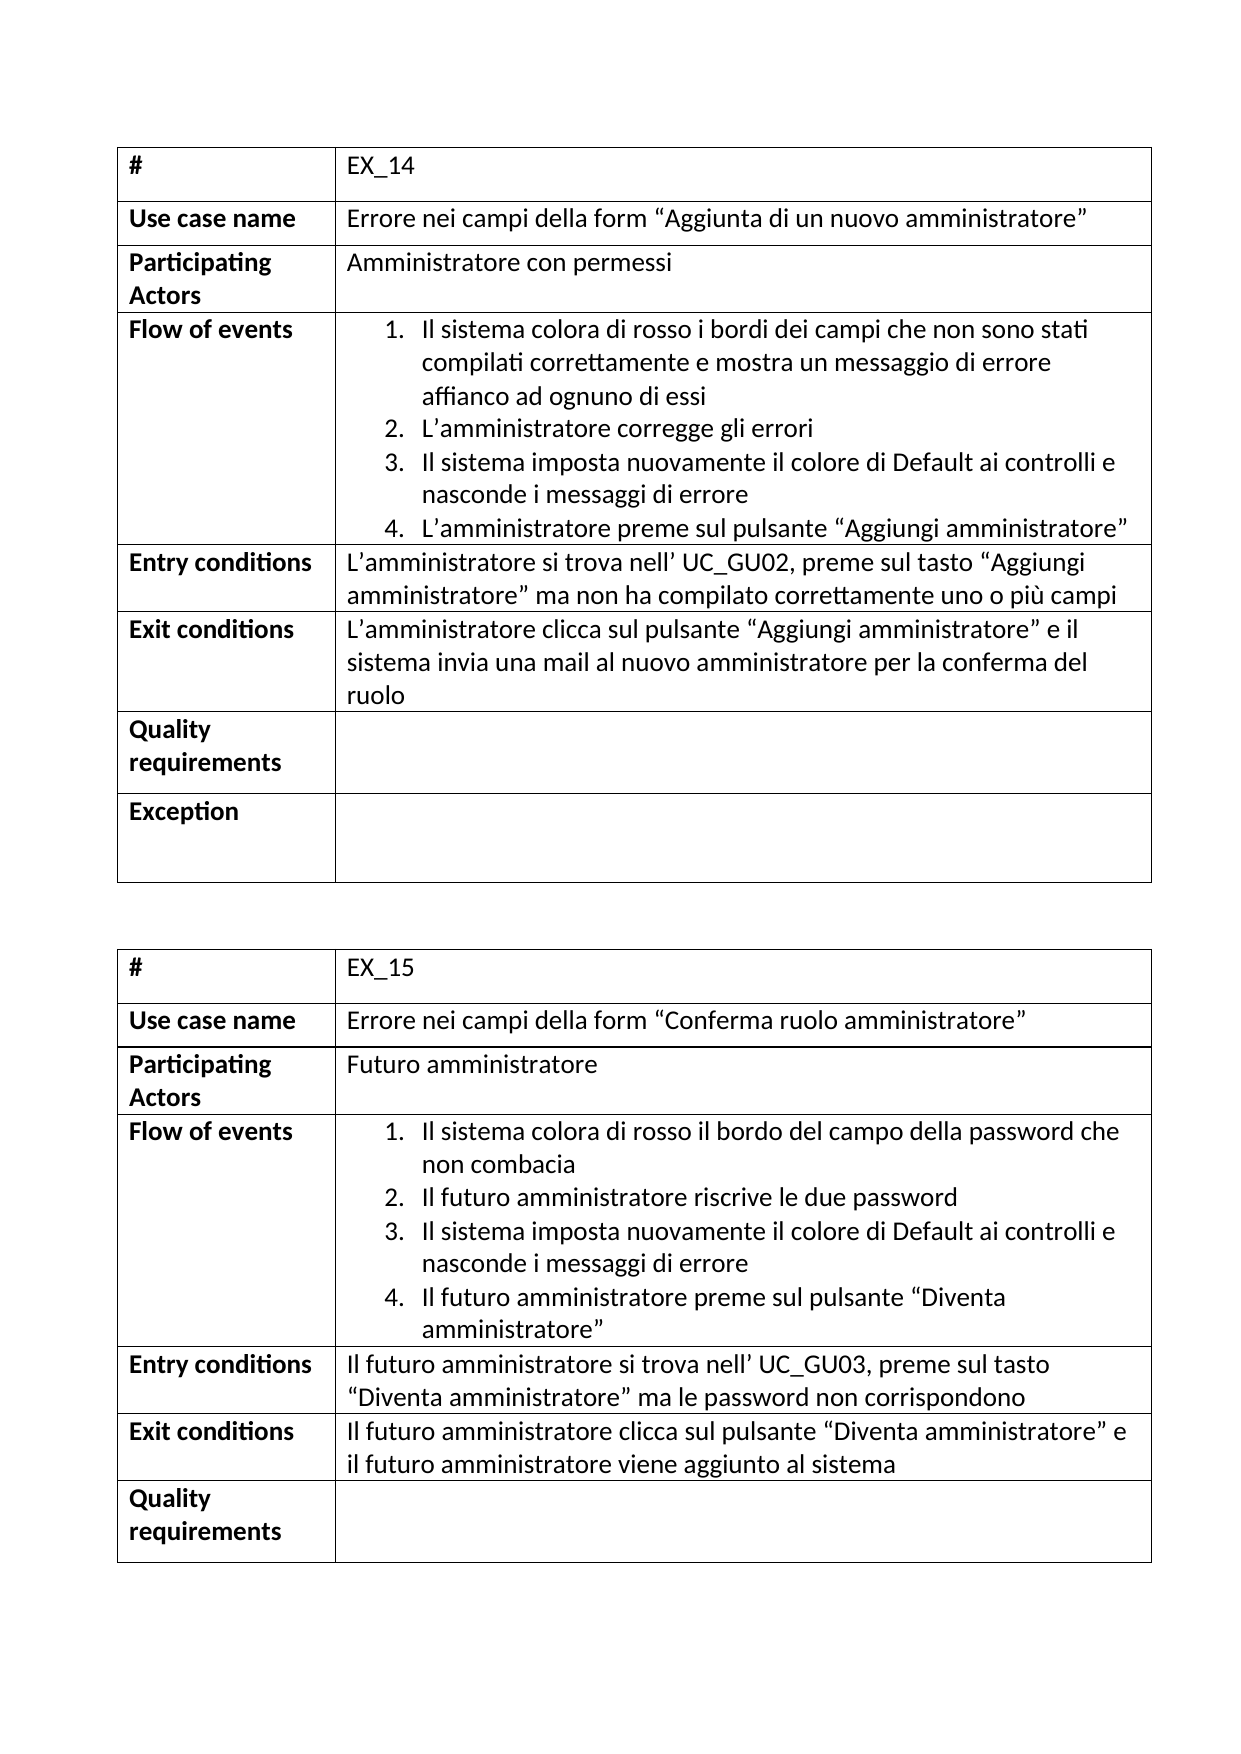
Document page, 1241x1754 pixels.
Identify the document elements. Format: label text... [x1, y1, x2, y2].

table_cell Il futuro amministratore clicca sul pulsante “Diventa amministratore” e il futuro amministratore viene aggiunto al sistema [336, 1414, 1151, 1480]
table_cell Flow of events [118, 1115, 335, 1346]
table_cell Exit conditions [118, 612, 335, 711]
table_cell Errore nei campi della form “Conferma ruolo amministratore” [336, 1004, 1151, 1046]
table_cell Exception [118, 794, 335, 882]
table_cell Il futuro amministratore si trova nell’ UC_GU03, preme sul tasto “Diventa amministratore” ma le password non corrispondono [336, 1347, 1151, 1413]
table_cell [336, 1481, 1151, 1562]
table_cell Il sistema colora di rosso i bordi dei campi che non sono stati compilati correttamente e mostra un messaggio di errore affianco ad ognuno di essi L’amministratore corregge gli errori Il sistema imposta nuovamente il colore di Default ai controlli e nasconde i messaggi di errore L’amministratore preme sul pulsante “Aggiungi amministratore” [336, 313, 1151, 544]
table_cell Use case name [118, 202, 335, 244]
table_cell Quality requirementsuq [118, 1481, 335, 1562]
table_cell Entry conditions [118, 1347, 335, 1413]
table_cell Quality requirementsuq [118, 712, 335, 793]
table_header EX_14 [336, 148, 1151, 201]
table_cell Participating Actors [118, 246, 335, 312]
table_cell L’amministratore clicca sul pulsante “Aggiungi amministratore” e il sistema invia una mail al nuovo amministratore per la conferma del ruolo [336, 612, 1151, 711]
table_cell Futuro amministratore [336, 1048, 1151, 1113]
table_cell Exit conditions [118, 1414, 335, 1480]
table_cell Entry conditions [118, 545, 335, 611]
table_cell [336, 794, 1151, 882]
table_header # [118, 148, 335, 201]
table_cell Use case name [118, 1004, 335, 1046]
table_cell L’amministratore si trova nell’ UC_GU02, preme sul tasto “Aggiungi amministratore” ma non ha compilato correttamente uno o più campi [336, 545, 1151, 611]
table_cell Amministratore con permessi [336, 246, 1151, 312]
table_header # [118, 950, 335, 1002]
table_cell Il sistema colora di rosso il bordo del campo della password che non combacia Il futuro amministratore riscrive le due password Il sistema imposta nuovamente il colore di Default ai controlli e nasconde i messaggi di errore Il futuro amministratore preme sul pulsante “Diventa amministratore” [336, 1115, 1151, 1346]
table_cell Participating Actors [118, 1048, 335, 1113]
table_header EX_15 [336, 950, 1151, 1002]
table_cell Errore nei campi della form “Aggiunta di un nuovo amministratore” [336, 202, 1151, 244]
table_cell [336, 712, 1151, 793]
table_cell Flow of events [118, 313, 335, 544]
